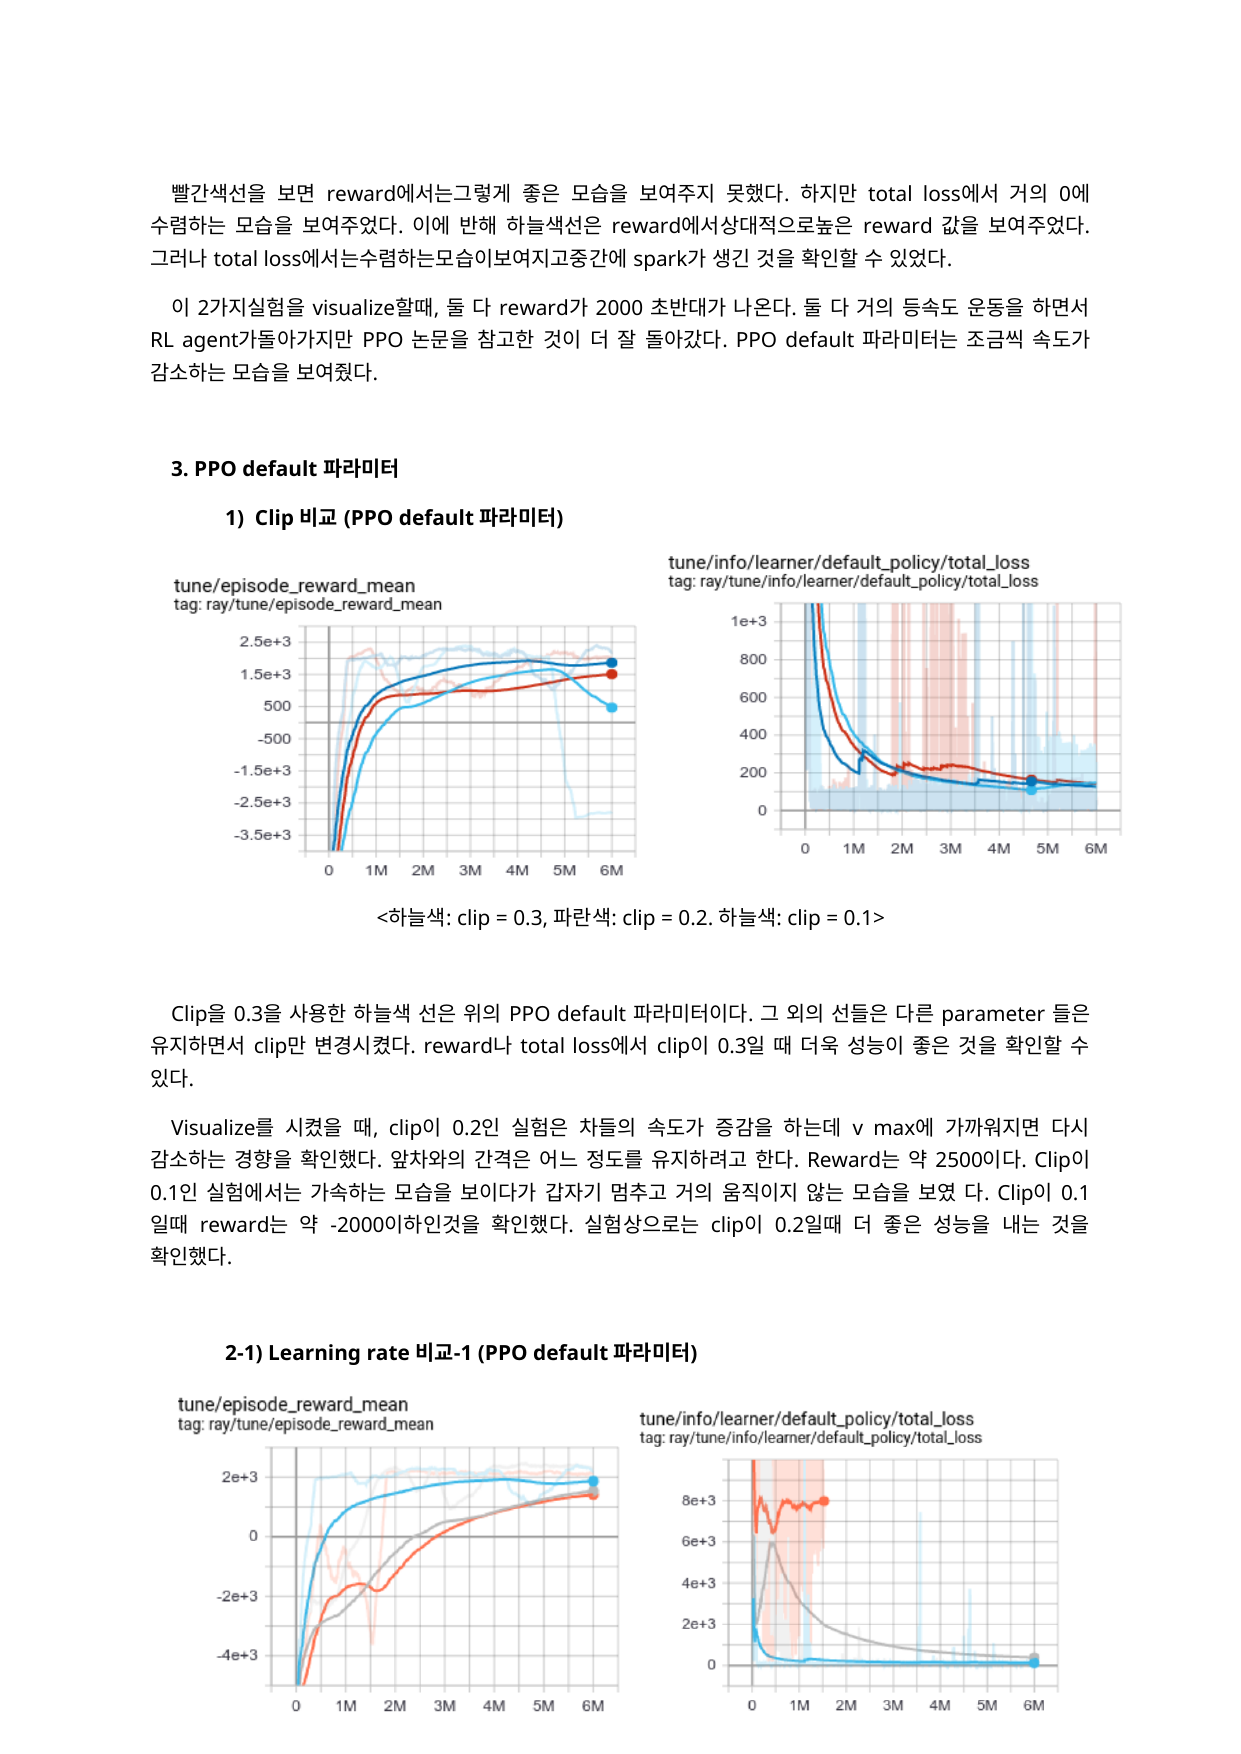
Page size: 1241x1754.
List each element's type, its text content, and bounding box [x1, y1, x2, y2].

text <하늘색: clip = 0.3, 파란색: clip = 0.2. 하늘색: clip = 0.1> [150, 901, 1090, 931]
text 1) Clip 비교 (PPO default 파라미터) [150, 501, 1090, 531]
text 2-1) Learning rate 비교-1 (PPO default 파라미터) [150, 1337, 1090, 1367]
text Clip을 0.3을 사용한 하늘색 선은 위의 PPO default 파라미터이다. 그 외의 선들은 다른 parameter 들은 유지하면서 clip만 변경시켰다. reward나 total loss에서 clip이 0.3일 때 더욱 성능이 좋은 것을 확인할 수 있다. [150, 997, 1090, 1092]
text 3. PPO default 파라미터 [150, 452, 1090, 482]
text Visualize를 시켰을 때, clip이 0.2인 실험은 차들의 속도가 증감을 하는데 v max에 가까워지면 다시 감소하는 경향을 확인했다. 앞차와의 간격은 어느 정도를 유지하려고 한다. Reward는 약 2500이다. Clip이 0.1인 실험에서는 가속하는 모습을 보이다가 갑자기 멈추고 거의 움직이지 않는 모습을 보였 다. Clip이 0.1일때 reward는 약 -2000이하인것을 확인했다. 실험상으로는 clip이 0.2일때 더 좋은 성능을 내는 것을 확인했다. [150, 1111, 1090, 1271]
text 이 2가지실험을 visualize할때, 둘 다 reward가 2000 초반대가 나온다. 둘 다 거의 등속도 운동을 하면서 RL agent가돌아가지만 PPO 논문을 참고한 것이 더 잘 돌아갔다. PPO default 파라미터는 조금씩 속도가 감소하는 모습을 보여줬다. [150, 291, 1090, 386]
text 빨간색선을 보면 reward에서는그렇게 좋은 모습을 보여주지 못했다. 하지만 total loss에서 거의 0에 수렴하는 모습을 보여주었다. 이에 반해 하늘색선은 reward에서상대적으로높은 reward 값을 보여주었다. 그러나 total loss에서는수렴하는모습이보여지고중간에 spark가 생긴 것을 확인할 수 있었다. [150, 177, 1090, 272]
